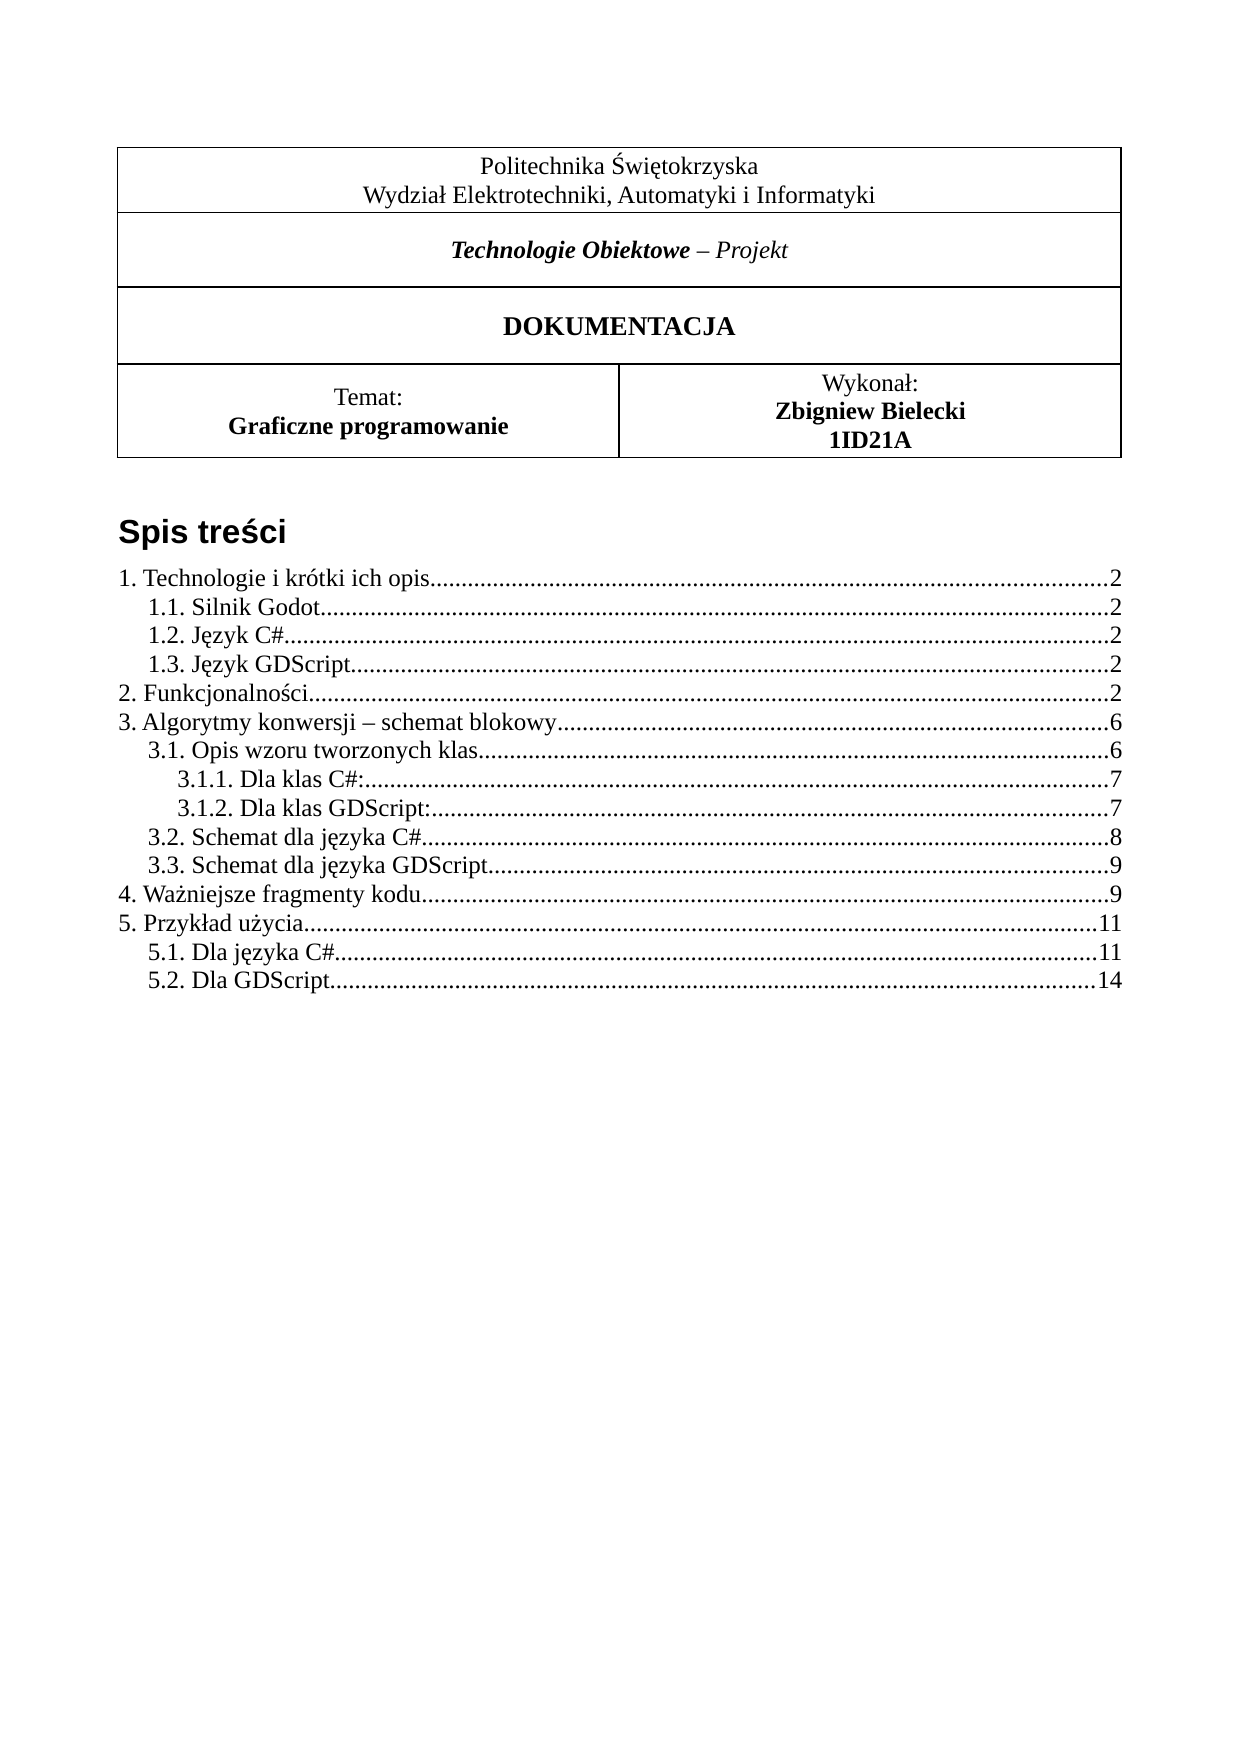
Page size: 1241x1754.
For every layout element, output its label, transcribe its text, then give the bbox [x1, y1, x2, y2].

text 1.3. Język GDScript 2 [148, 649, 1122, 678]
table_header Politechnika Świętokrzyska Wydział Elektrotechniki, Automatyki i Informatyki [118, 148, 1120, 212]
text 5. Przykład użycia 11 [118, 908, 1122, 937]
text 3.1. Opis wzoru tworzonych klas 6 [148, 736, 1122, 764]
table_cell Wykonał: Zbigniew Bielecki 1ID21A [620, 365, 1120, 457]
table_cell DOKUMENTACJA [118, 288, 1120, 363]
table_cell Technologie Obiektowe – Projekt [118, 213, 1120, 286]
text 1. Technologie i krótki ich opis 2 [118, 563, 1122, 592]
text 3.2. Schemat dla języka C# 8 [148, 822, 1122, 851]
text 5.2. Dla GDScript 14 [148, 966, 1122, 994]
text 3.1.1. Dla klas C#: 7 [177, 764, 1122, 793]
table_cell Temat: Graficzne programowanie [118, 365, 618, 457]
text 3. Algorytmy konwersji – schemat blokowy 6 [118, 707, 1122, 736]
text 5.1. Dla języka C# 11 [148, 937, 1122, 966]
text 3.3. Schemat dla języka GDScript 9 [148, 851, 1122, 879]
text 4. Ważniejsze fragmenty kodu 9 [118, 879, 1122, 908]
subtitle Spis treści [118, 512, 1122, 551]
text 1.2. Język C# 2 [148, 621, 1122, 649]
text 2. Funkcjonalności 2 [118, 678, 1122, 707]
text 3.1.2. Dla klas GDScript: 7 [177, 793, 1122, 822]
text 1.1. Silnik Godot 2 [148, 592, 1122, 621]
